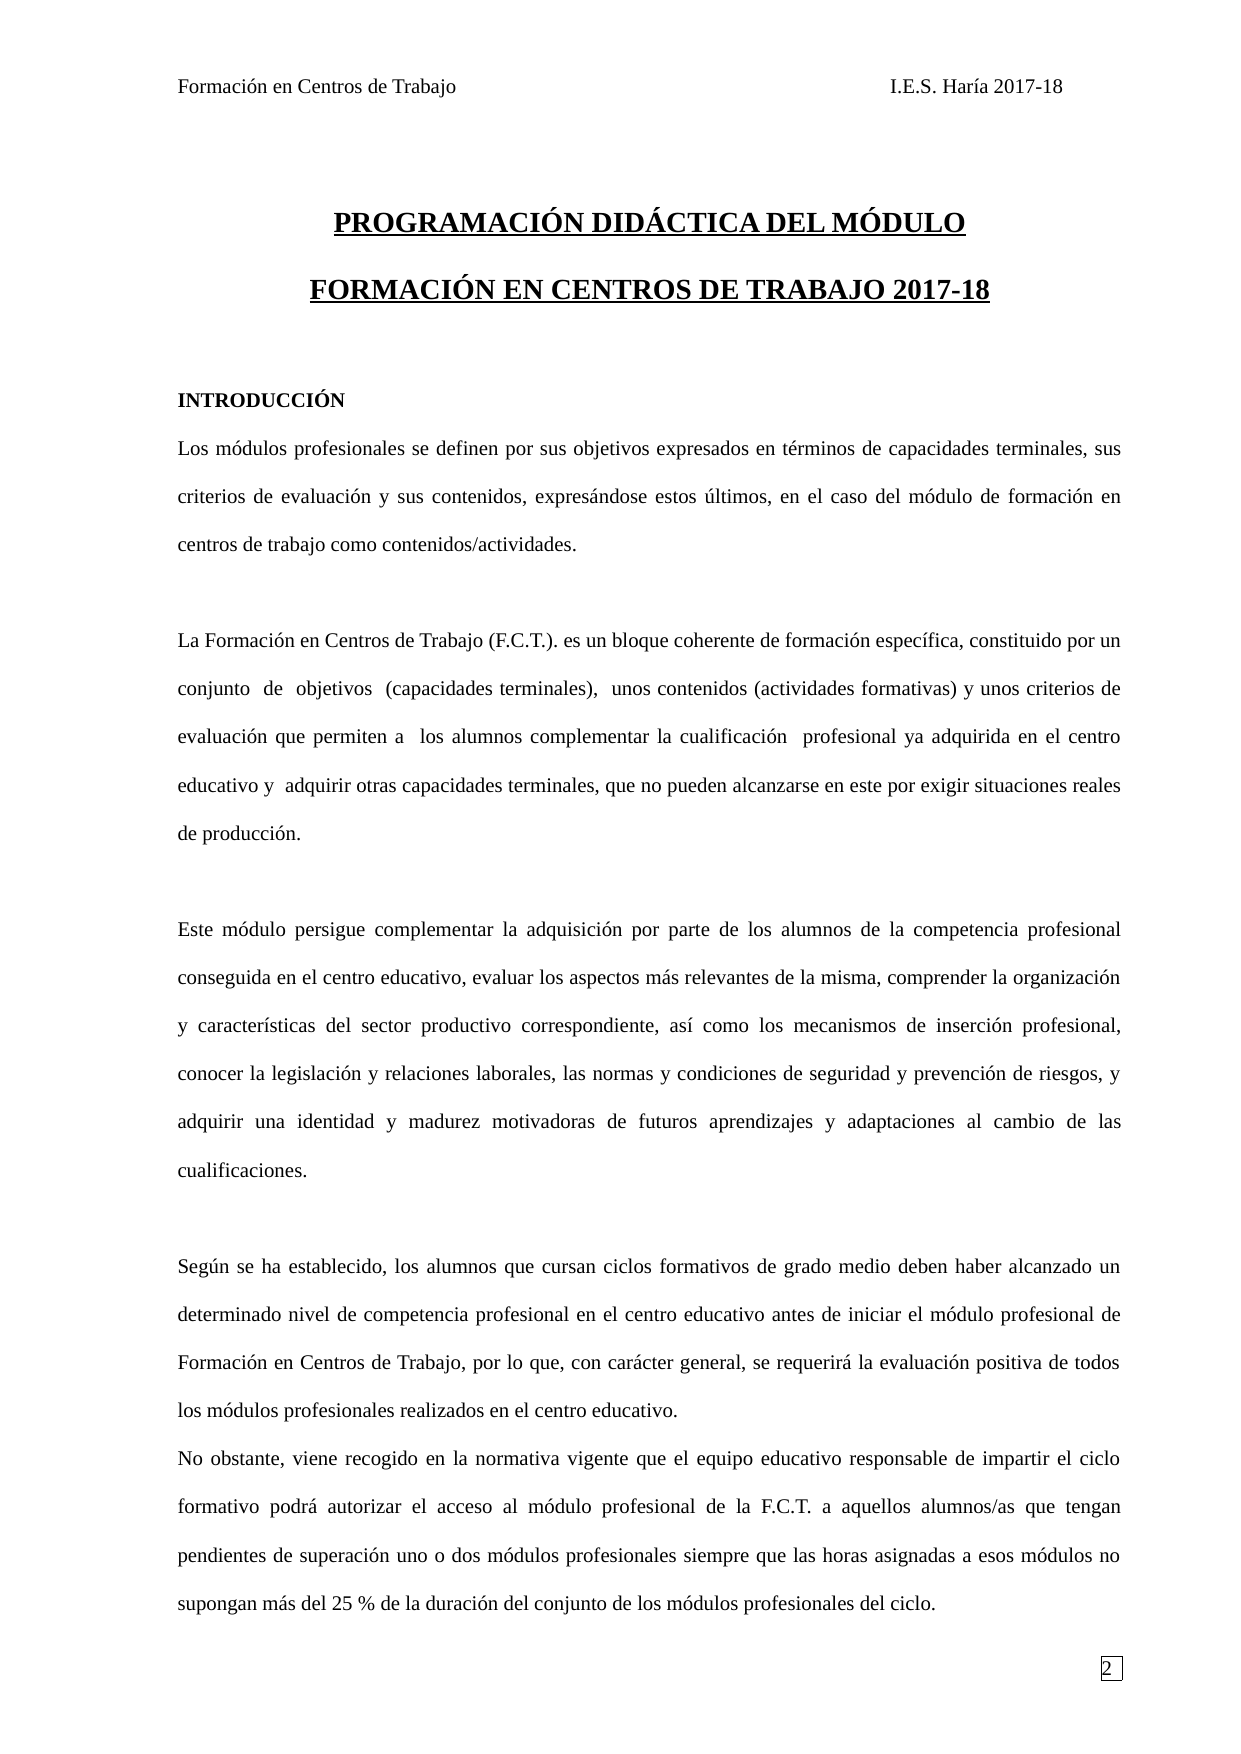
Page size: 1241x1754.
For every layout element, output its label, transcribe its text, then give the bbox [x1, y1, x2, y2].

text INTRODUCCIÓN [177, 387, 1122, 412]
text Este módulo persigue complementar la adquisición por parte de los alumnos de la competencia profesional conseguida en el centro educativo, evaluar los aspectos más relevantes de la misma, comprender la organización y características del sector productivo correspondiente, así como los mecanismos de inserción profesional, conocer la legislación y relaciones laborales, las normas y condiciones de seguridad y prevención de riesgos, y adquirir una identidad y madurez motivadoras de futuros aprendizajes y adaptaciones al cambio de las cualificaciones. [177, 917, 1122, 1182]
text La Formación en Centros de Trabajo (F.C.T.). es un bloque coherente de formación específica, constituido por un conjunto de objetivos (capacidades terminales), unos contenidos (actividades formativas) y unos criterios de evaluación que permiten a los alumnos complementar la cualificación profesional ya adquirida en el centro educativo y adquirir otras capacidades terminales, que no pueden alcanzarse en este por exigir situaciones reales de producción. [177, 628, 1122, 845]
text PROGRAMACIÓN DIDÁCTICA DEL MÓDULO [177, 205, 1122, 239]
text Según se ha establecido, los alumnos que cursan ciclos formativos de grado medio deben haber alcanzado un determinado nivel de competencia profesional en el centro educativo antes de iniciar el módulo profesional de Formación en Centros de Trabajo, por lo que, con carácter general, se requerirá la evaluación positiva de todos los módulos profesionales realizados en el centro educativo. [177, 1254, 1122, 1422]
text FORMACIÓN EN CENTROS DE TRABAJO 2017-18 [177, 272, 1122, 306]
text Los módulos profesionales se definen por sus objetivos expresados en términos de capacidades terminales, sus criterios de evaluación y sus contenidos, expresándose estos últimos, en el caso del módulo de formación en centros de trabajo como contenidos/actividades. [177, 436, 1122, 556]
text No obstante, viene recogido en la normativa vigente que el equipo educativo responsable de impartir el ciclo formativo podrá autorizar el acceso al módulo profesional de la F.C.T. a aquellos alumnos/as que tengan pendientes de superación uno o dos módulos profesionales siempre que las horas asignadas a esos módulos no supongan más del 25 % de la duración del conjunto de los módulos profesionales del ciclo. [177, 1446, 1122, 1615]
